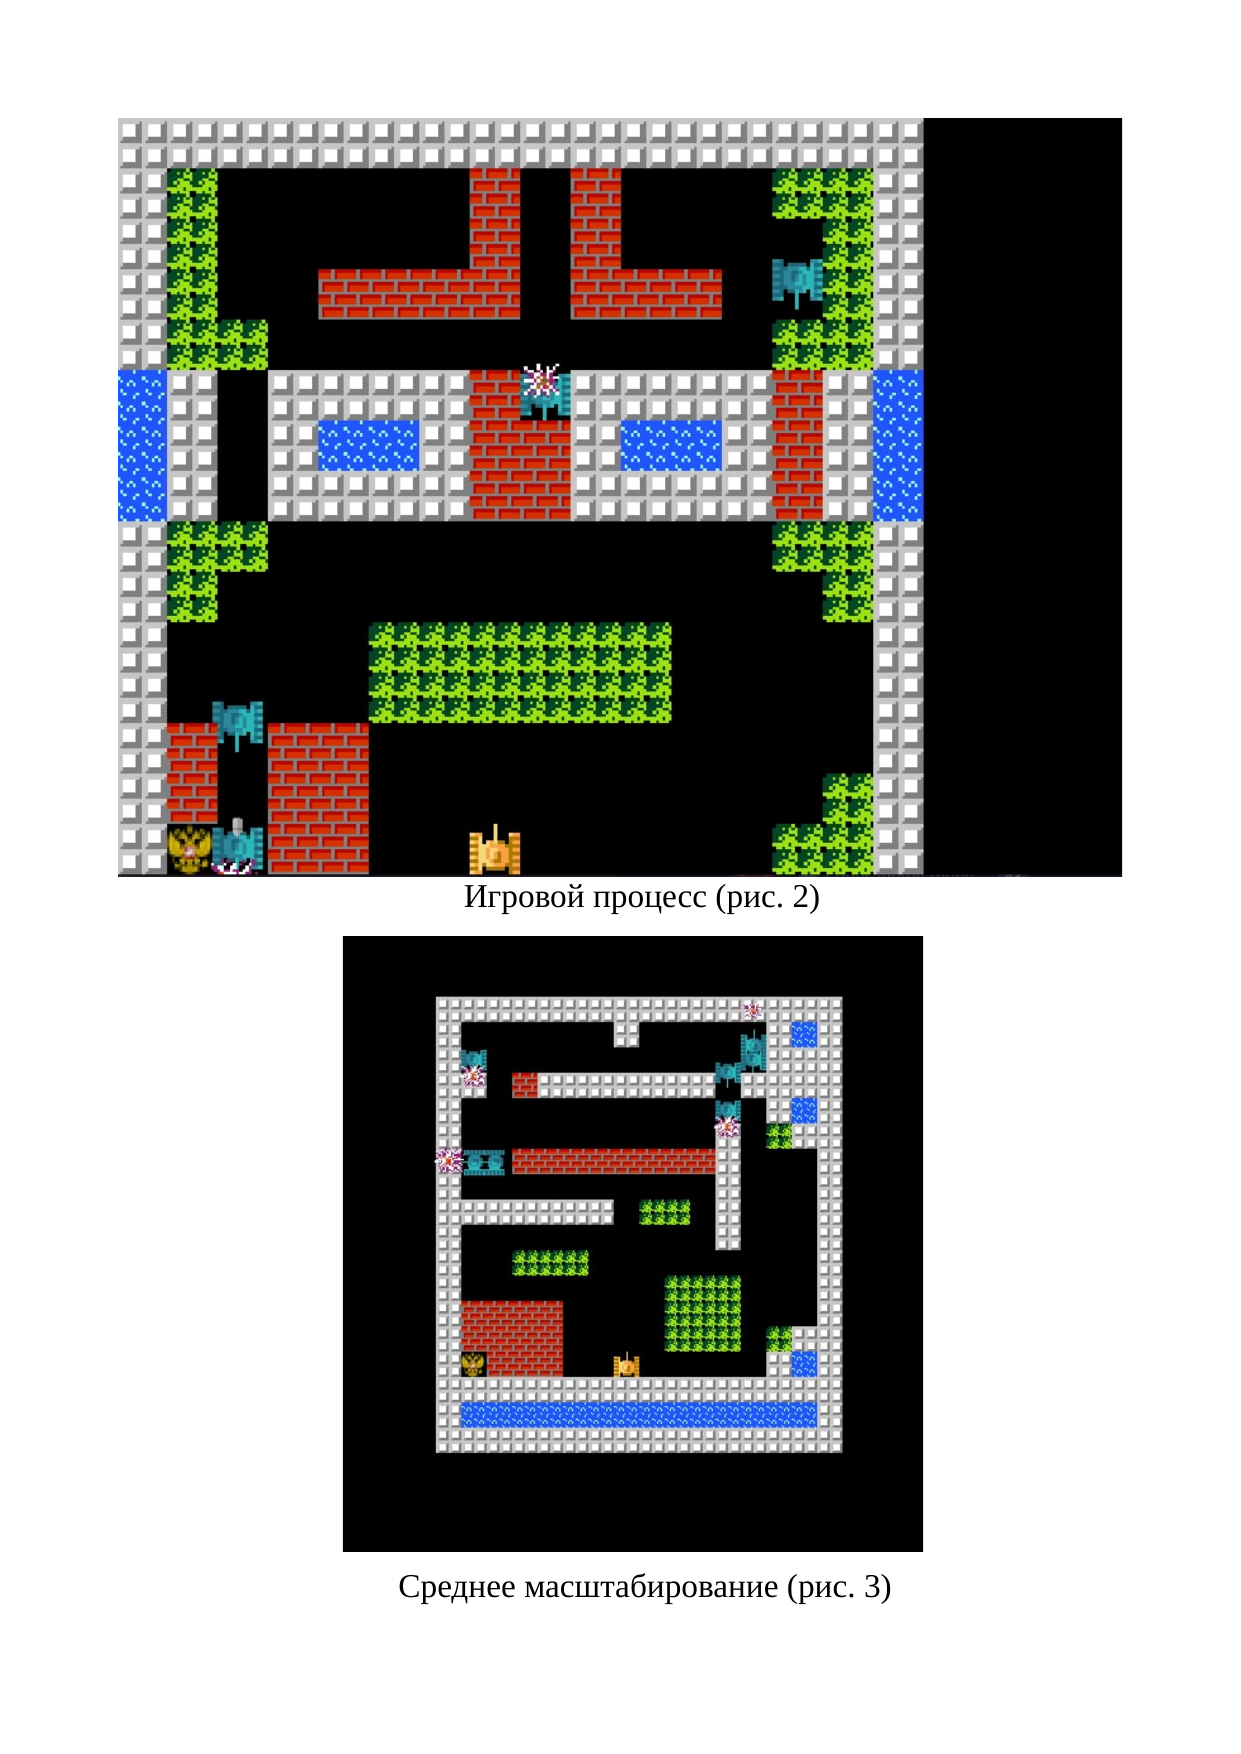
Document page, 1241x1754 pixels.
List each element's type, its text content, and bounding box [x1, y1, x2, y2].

picture [118, 118, 1123, 877]
picture [342, 936, 924, 1552]
text Игровой процесс (рис. 2) [118, 877, 1122, 915]
text Среднее масштабирование (рис. 3) [118, 1566, 1122, 1605]
